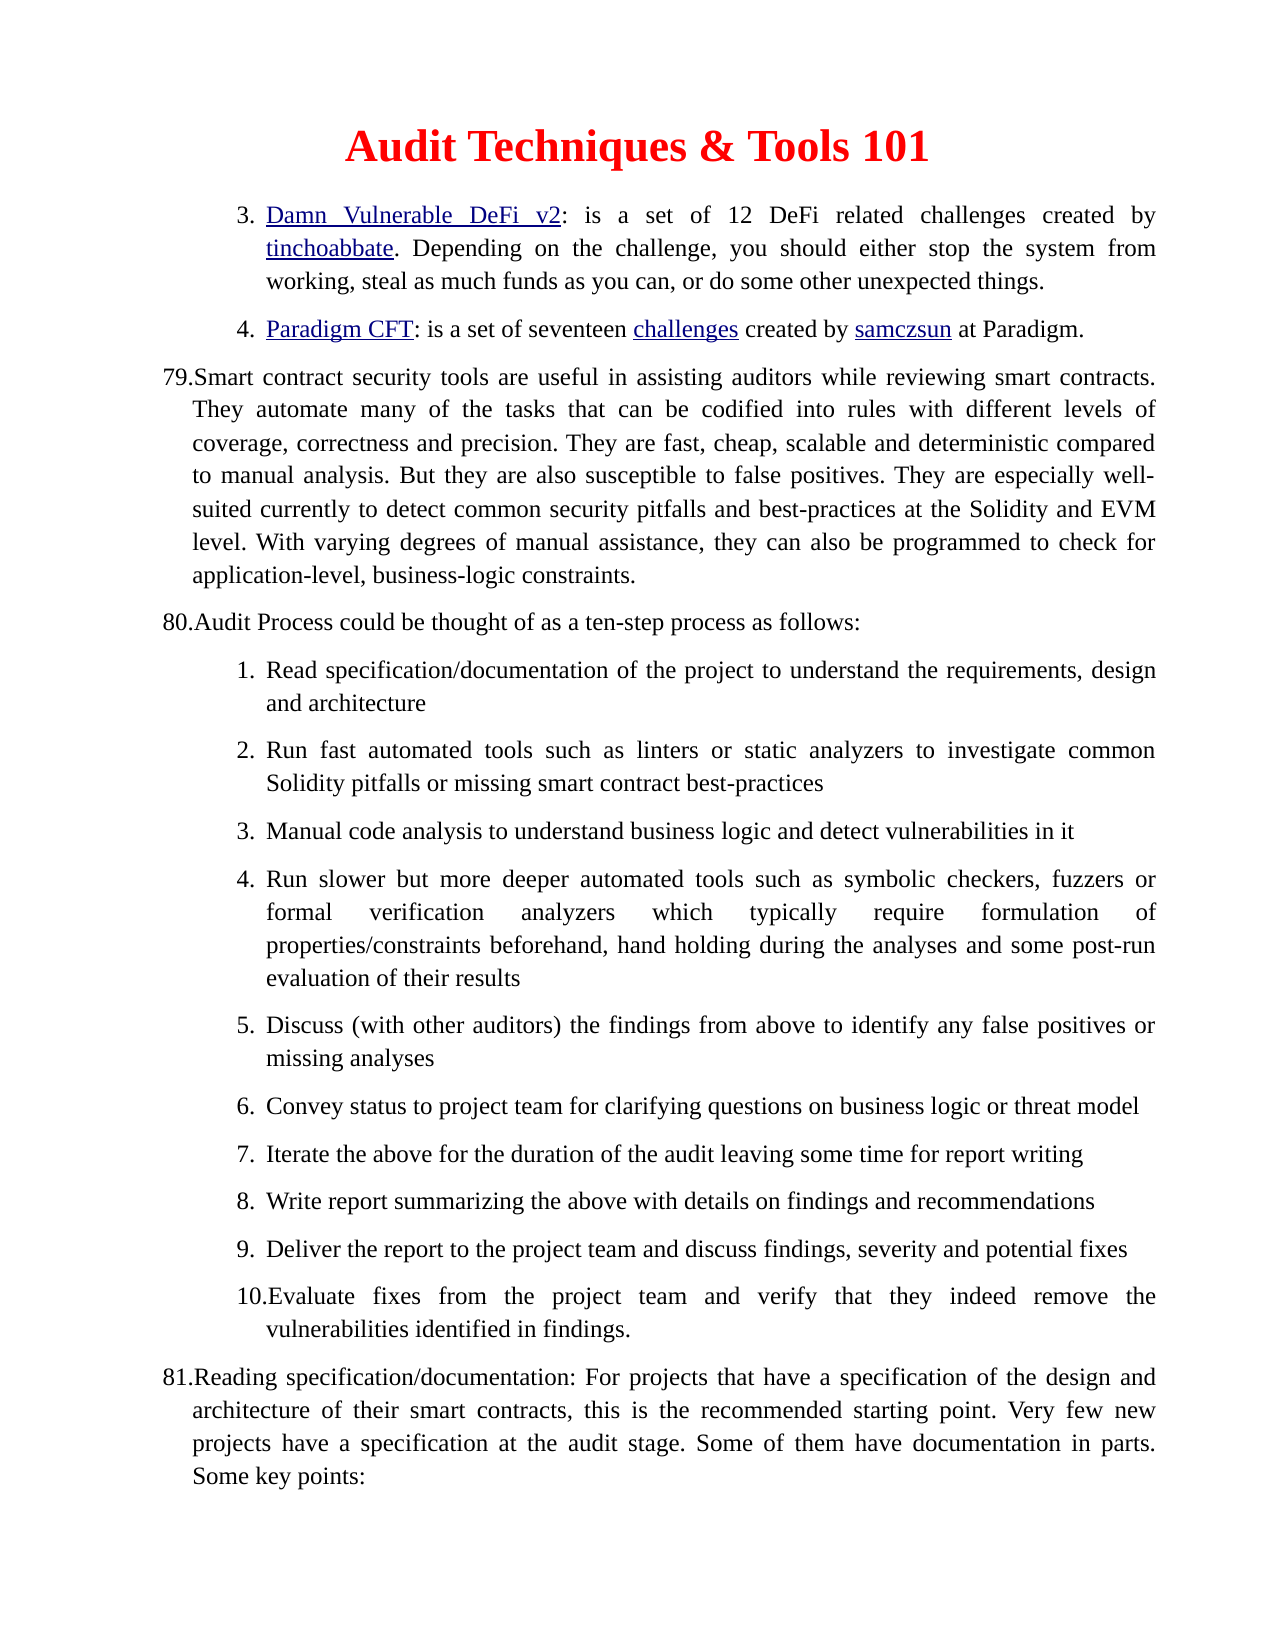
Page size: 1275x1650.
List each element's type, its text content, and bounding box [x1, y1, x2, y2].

list Reading specification/documentation: For projects that have a specification of the design and architecture of their smart contracts, this is the recommended starting point. Very few new projects have a specification at the audit stage. Some of them have documentation in parts. Some key points: [162, 1362, 1157, 1490]
list Evaluate fixes from the project team and verify that they indeed remove the vulnerabilities identified in findings. [236, 1281, 1157, 1343]
list Convey status to project team for clarifying questions on business logic or threat model [236, 1091, 1157, 1120]
list Run fast automated tools such as linters or static analyzers to investigate common Solidity pitfalls or missing smart contract best-practices [236, 736, 1157, 797]
list Paradigm CFT: is a set of seventeen challenges created by samczsun at Paradigm. [236, 314, 1157, 343]
list Run slower but more deeper automated tools such as symbolic checkers, fuzzers or formal verification analyzers which typically require formulation of properties/constraints beforehand, hand holding during the analyses and some post-run evaluation of their results [236, 864, 1157, 992]
list Audit Process could be thought of as a ten-step process as follows: [162, 607, 1157, 636]
list Deliver the report to the project team and discuss findings, severity and potential fixes [236, 1234, 1157, 1263]
list Iterate the above for the duration of the audit leaving some time for report writing [236, 1139, 1157, 1167]
list Discuss (with other auditors) the findings from above to identify any false positives or missing analyses [236, 1010, 1157, 1072]
list Write report summarizing the above with details on findings and recommendations [236, 1186, 1157, 1215]
list Damn Vulnerable DeFi v2: is a set of 12 DeFi related challenges created by tinchoabbate. Depending on the challenge, you should either stop the system from working, steal as much funds as you can, or do some other unexpected things. [236, 200, 1157, 295]
list Read specification/documentation of the project to understand the requirements, design and architecture [236, 655, 1157, 717]
list Smart contract security tools are useful in assisting auditors while reviewing smart contracts. They automate many of the tasks that can be codified into rules with different levels of coverage, correctness and precision. They are fast, cheap, scalable and deterministic compared to manual analysis. But they are also susceptible to false positives. They are especially well-suited currently to detect common security pitfalls and best-practices at the Solidity and EVM level. With varying degrees of manual assistance, they can also be programmed to check for application-level, business-logic constraints. [162, 362, 1157, 588]
list Manual code analysis to understand business logic and detect vulnerabilities in it [236, 816, 1157, 845]
